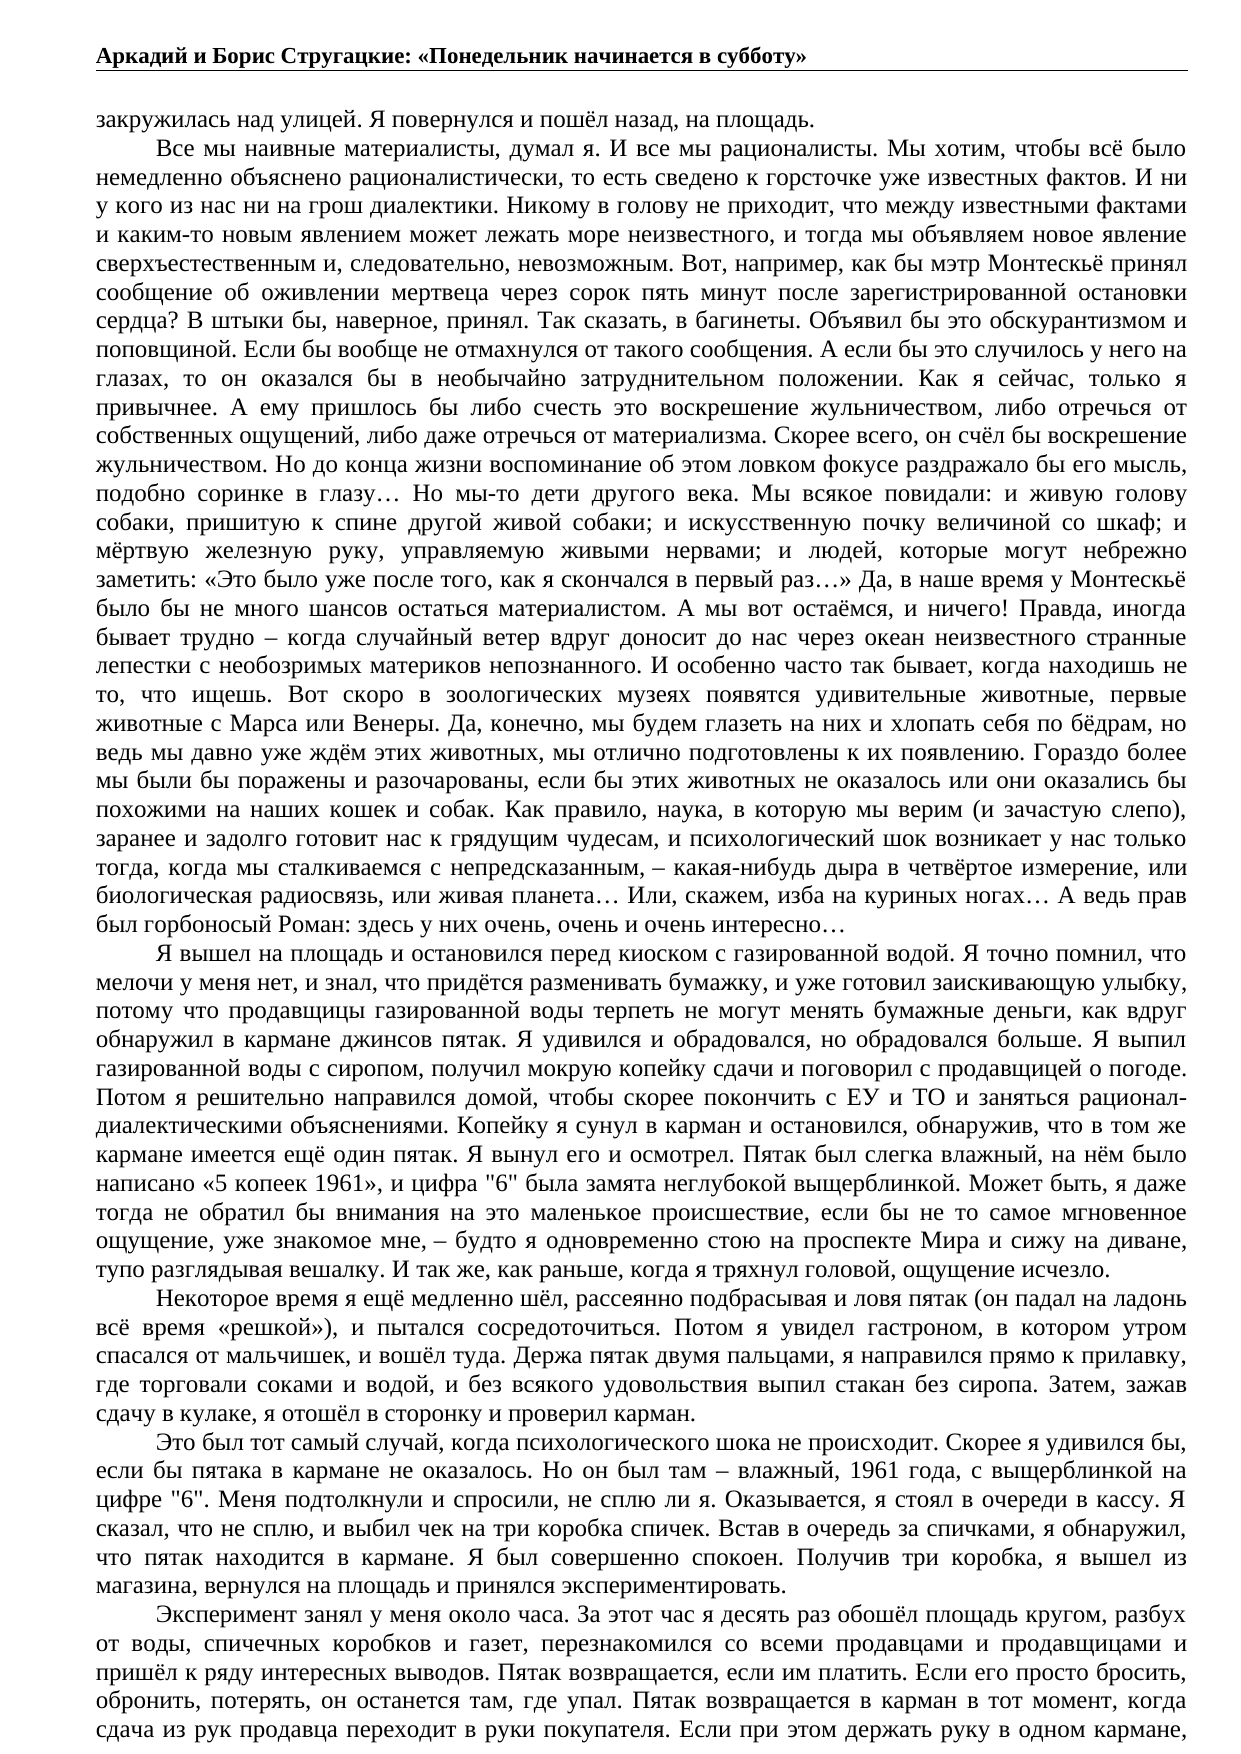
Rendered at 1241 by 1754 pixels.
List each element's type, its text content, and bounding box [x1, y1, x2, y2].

text Я вышел на площадь и остановился перед киоском с газированной водой. Я точно помнил, что мелочи у меня нет, и знал, что придётся разменивать бумажку, и уже готовил заискивающую улыбку, потому что продавщицы газированной воды терпеть не могут менять бумажные деньги, как вдруг обнаружил в кармане джинсов пятак. Я удивился и обрадовался, но обрадовался больше. Я выпил газированной воды с сиропом, получил мокрую копейку сдачи и поговорил с продавщицей о погоде. Потом я решительно направился домой, чтобы скорее покончить с ЕУ и ТО и заняться рационал-диалектическими объяснениями. Копейку я сунул в карман и остановился, обнаружив, что в том же кармане имеется ещё один пятак. Я вынул его и осмотрел. Пятак был слегка влажный, на нём было написано «5 копеек 1961», и цифра "6" была замята неглубокой выщерблинкой. Может быть, я даже тогда не обратил бы внимания на это маленькое происшествие, если бы не то самое мгновенное ощущение, уже знакомое мне, – будто я одновременно стою на проспекте Мира и сижу на диване, тупо разглядывая вешалку. И так же, как раньше, когда я тряхнул головой, ощущение исчезло. [96, 938, 1188, 1283]
text Эксперимент занял у меня около часа. За этот час я десять раз обошёл площадь кругом, разбух от воды, спичечных коробков и газет, перезнакомился со всеми продавцами и продавщицами и пришёл к ряду интересных выводов. Пятак возвращается, если им платить. Если его просто бросить, обронить, потерять, он останется там, где упал. Пятак возвращается в карман в тот момент, когда сдача из рук продавца переходит в руки покупателя. Если при этом держать руку в одном кармане, [96, 1599, 1188, 1743]
text Это был тот самый случай, когда психологического шока не происходит. Скорее я удивился бы, если бы пятака в кармане не оказалось. Но он был там – влажный, 1961 года, с выщерблинкой на цифре "6". Меня подтолкнули и спросили, не сплю ли я. Оказывается, я стоял в очереди в кассу. Я сказал, что не сплю, и выбил чек на три коробка спичек. Встав в очередь за спичками, я обнаружил, что пятак находится в кармане. Я был совершенно спокоен. Получив три коробка, я вышел из магазина, вернулся на площадь и принялся экспериментировать. [96, 1427, 1188, 1599]
text закружилась над улицей. Я повернулся и пошёл назад, на площадь. [96, 104, 1188, 133]
text Все мы наивные материалисты, думал я. И все мы рационалисты. Мы хотим, чтобы всё было немедленно объяснено рационалистически, то есть сведено к горсточке уже известных фактов. И ни у кого из нас ни на грош диалектики. Никому в голову не приходит, что между известными фактами и каким-то новым явлением может лежать море неизвестного, и тогда мы объявляем новое явление сверхъестественным и, следовательно, невозможным. Вот, например, как бы мэтр Монтескьё принял сообщение об оживлении мертвеца через сорок пять минут после зарегистрированной остановки сердца? В штыки бы, наверное, принял. Так сказать, в багинеты. Объявил бы это обскурантизмом и поповщиной. Если бы вообще не отмахнулся от такого сообщения. А если бы это случилось у него на глазах, то он оказался бы в необычайно затруднительном положении. Как я сейчас, только я привычнее. А ему пришлось бы либо счесть это воскрешение жульничеством, либо отречься от собственных ощущений, либо даже отречься от материализма. Скорее всего, он счёл бы воскрешение жульничеством. Но до конца жизни воспоминание об этом ловком фокусе раздражало бы его мысль, подобно соринке в глазу… Но мы-то дети другого века. Мы всякое повидали: и живую голову собаки, пришитую к спине другой живой собаки; и искусственную почку величиной со шкаф; и мёртвую железную руку, управляемую живыми нервами; и людей, которые могут небрежно заметить: «Это было уже после того, как я скончался в первый раз…» Да, в наше время у Монтескьё было бы не много шансов остаться материалистом. А мы вот остаёмся, и ничего! Правда, иногда бывает трудно – когда случайный ветер вдруг доносит до нас через океан неизвестного странные лепестки с необозримых материков непознанного. И особенно часто так бывает, когда находишь не то, что ищешь. Вот скоро в зоологических музеях появятся удивительные животные, первые животные с Марса или Венеры. Да, конечно, мы будем глазеть на них и хлопать себя по бёдрам, но ведь мы давно уже ждём этих животных, мы отлично подготовлены к их появлению. Гораздо более мы были бы поражены и разочарованы, если бы этих животных не оказалось или они оказались бы похожими на наших кошек и собак. Как правило, наука, в которую мы верим (и зачастую слепо), заранее и задолго готовит нас к грядущим чудесам, и психологический шок возникает у нас только тогда, когда мы сталкиваемся с непредсказанным, – какая-нибудь дыра в четвёртое измерение, или биологическая радиосвязь, или живая планета… Или, скажем, изба на куриных ногах… А ведь прав был горбоносый Роман: здесь у них очень, очень и очень интересно… [96, 133, 1188, 938]
text Некоторое время я ещё медленно шёл, рассеянно подбрасывая и ловя пятак (он падал на ладонь всё время «решкой»), и пытался сосредоточиться. Потом я увидел гастроном, в котором утром спасался от мальчишек, и вошёл туда. Держа пятак двумя пальцами, я направился прямо к прилавку, где торговали соками и водой, и без всякого удовольствия выпил стакан без сиропа. Затем, зажав сдачу в кулаке, я отошёл в сторонку и проверил карман. [96, 1283, 1188, 1427]
